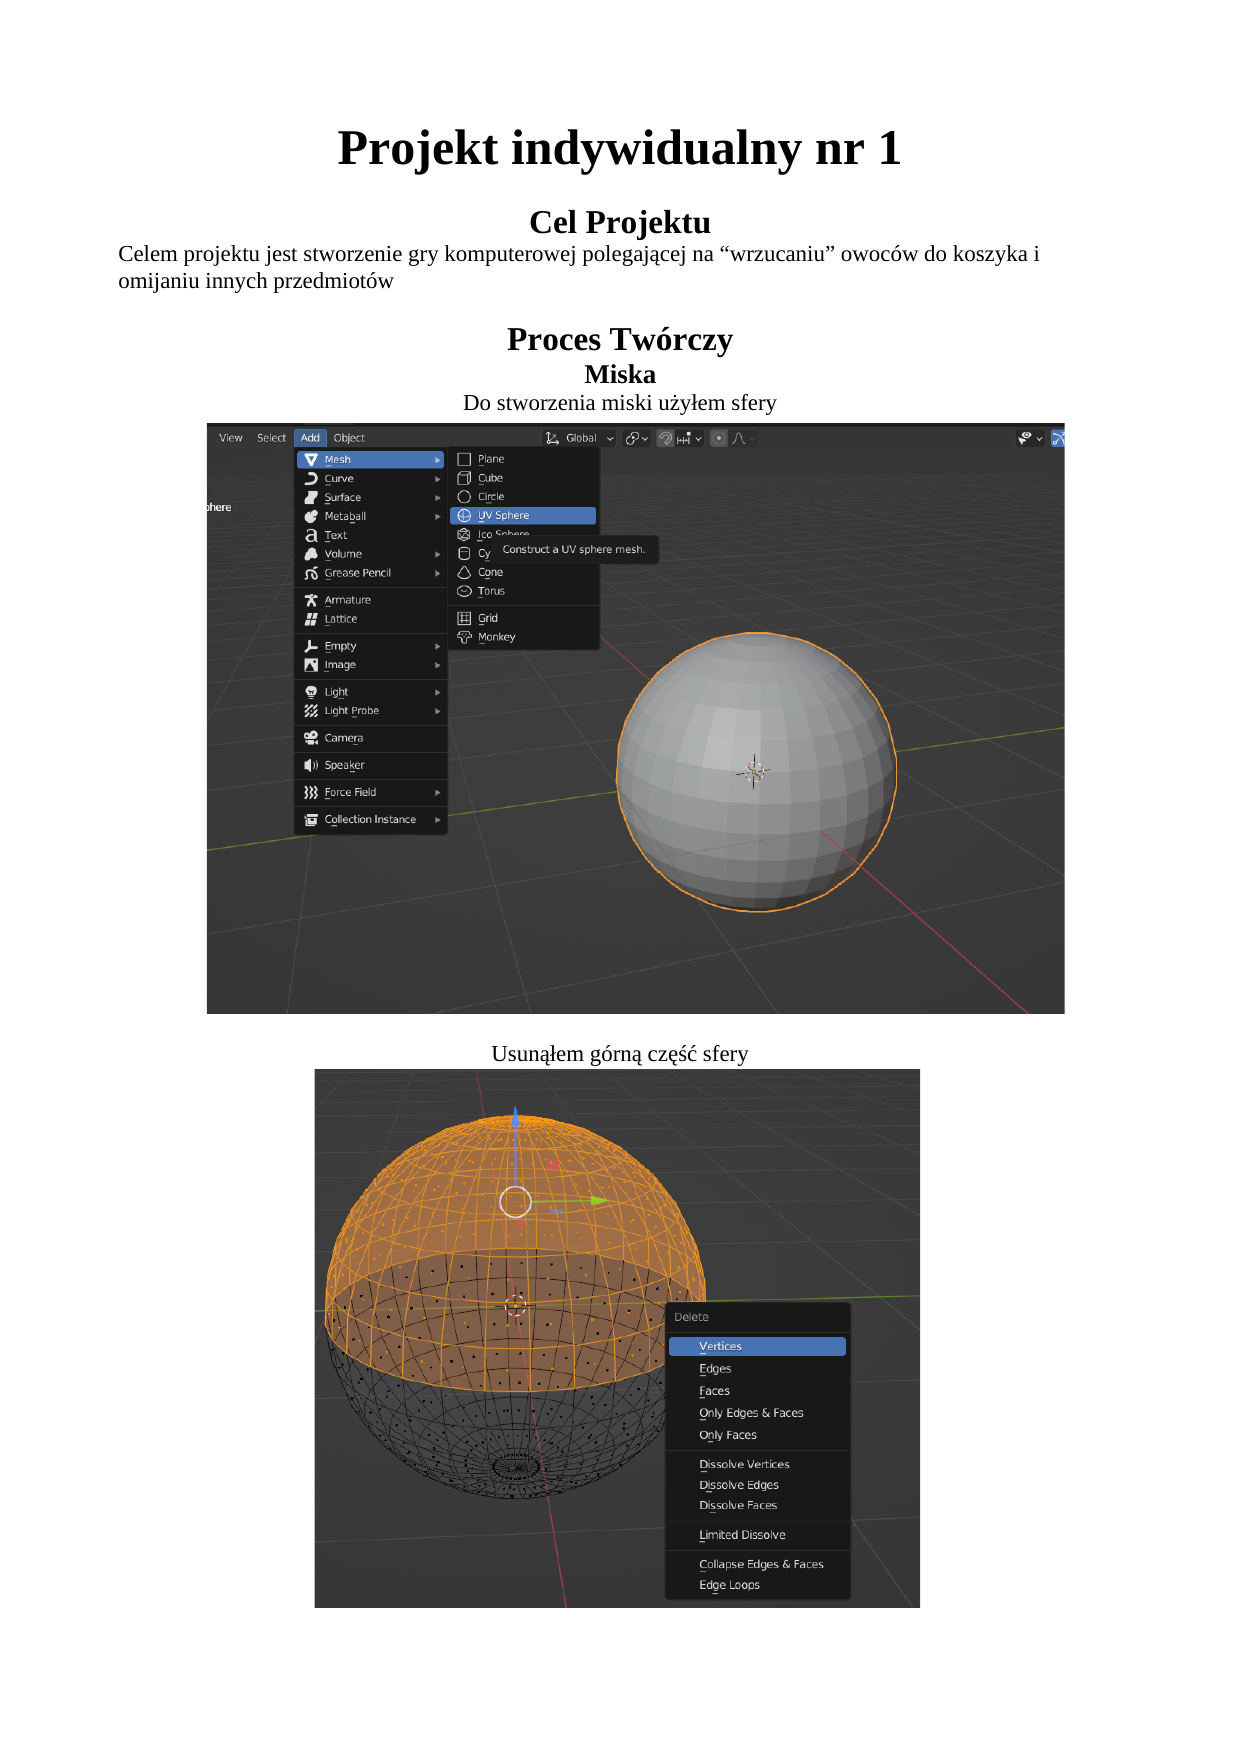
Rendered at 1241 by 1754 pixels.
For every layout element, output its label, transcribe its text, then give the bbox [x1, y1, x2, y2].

text Miska [118, 358, 1122, 389]
text Proces Twórczy [118, 319, 1122, 358]
picture [314, 1069, 921, 1608]
text Do stworzenia miski użyłem sfery [118, 389, 1122, 415]
text Projekt indywidualny nr 1 [118, 118, 1122, 176]
picture [206, 423, 1065, 1014]
text Cel Projektu [118, 202, 1122, 240]
text Usunąłem górną część sfery [118, 1040, 1122, 1067]
text Celem projektu jest stworzenie gry komputerowej polegającej na “wrzucaniu” owoców do koszyka i omijaniu innych przedmiotów [118, 240, 1122, 293]
